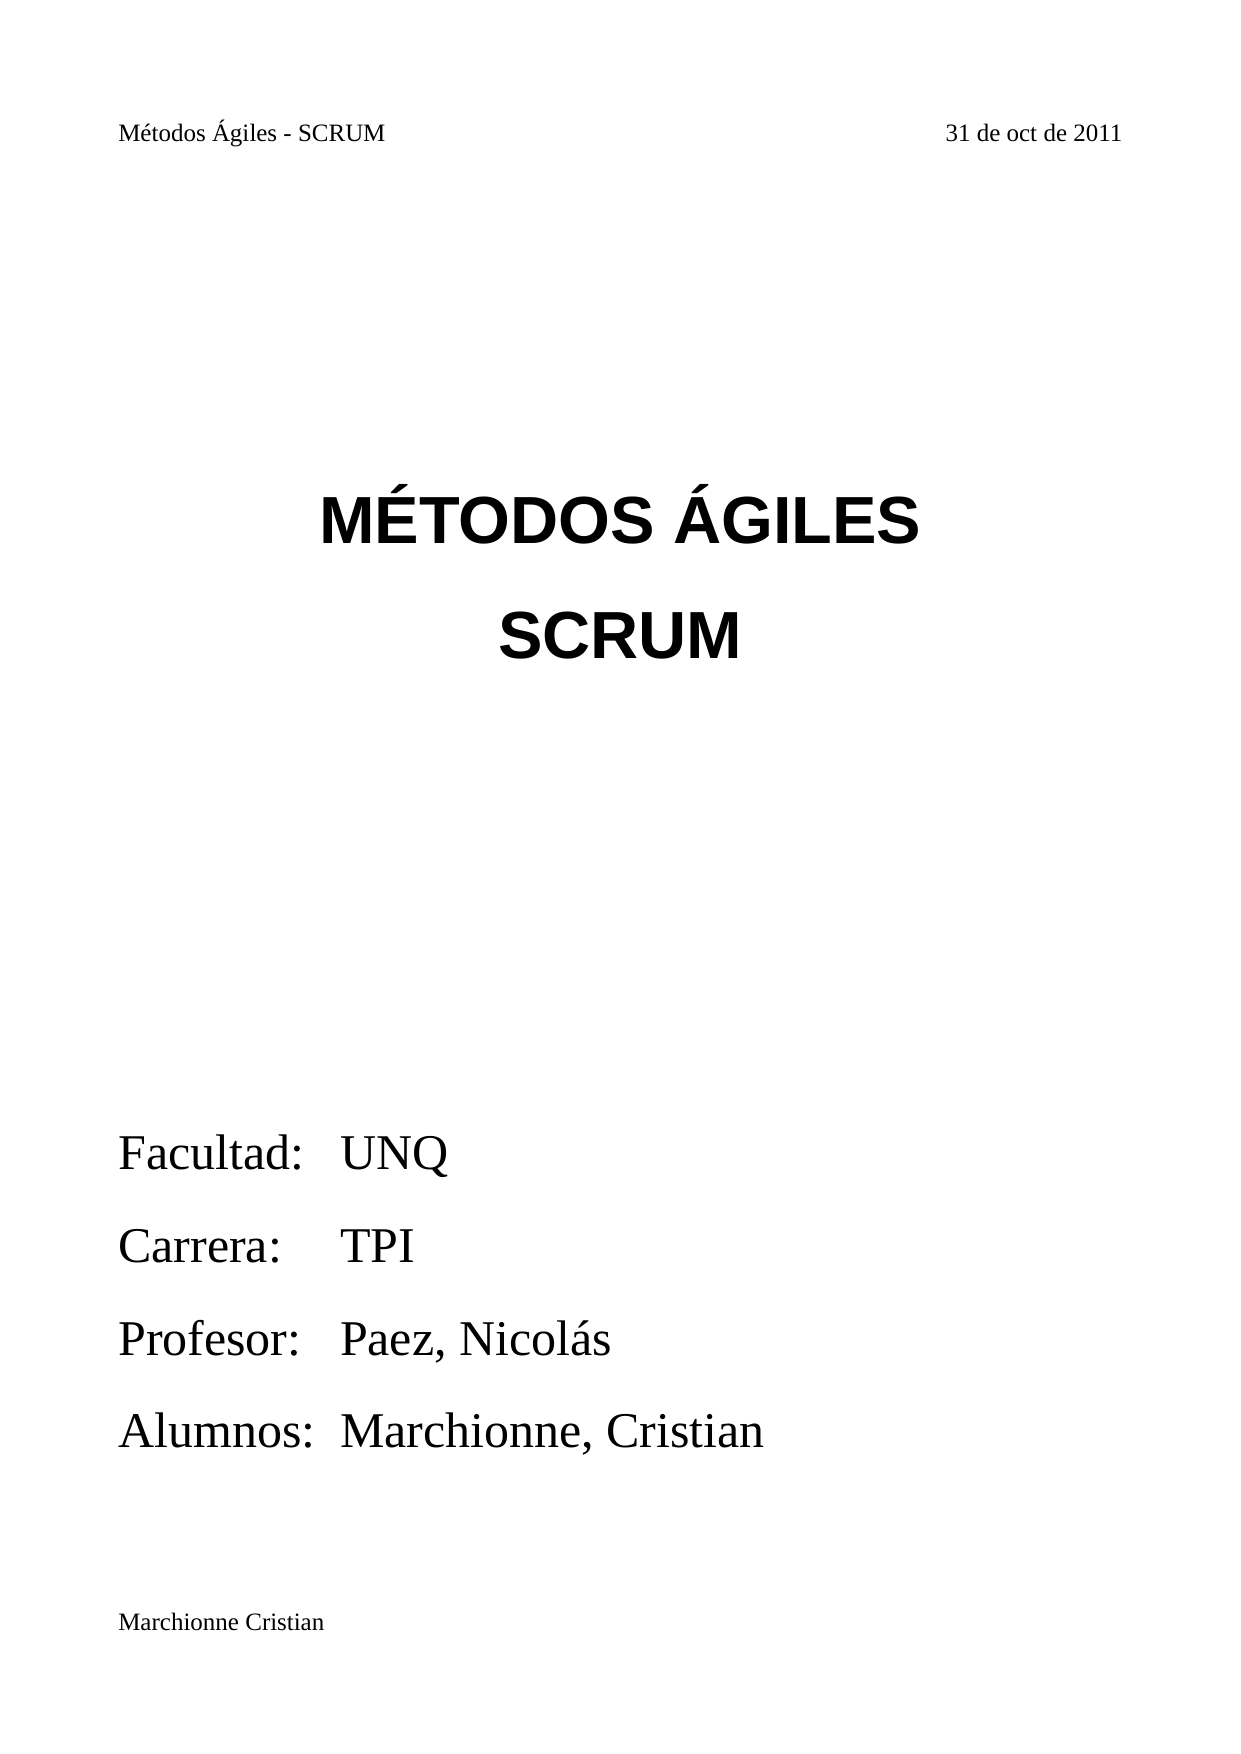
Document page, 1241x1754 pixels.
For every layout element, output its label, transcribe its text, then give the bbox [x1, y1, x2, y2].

text Facultad: UNQ [118, 1122, 1122, 1180]
text Alumnos: Marchionne, Cristian [118, 1401, 1122, 1516]
text Profesor: Paez, Nicolás [118, 1308, 1122, 1366]
text Carrera: TPI [118, 1215, 1122, 1273]
subtitle MÉTODOS ÁGILES [118, 481, 1122, 558]
subtitle SCRUM [118, 596, 1122, 672]
